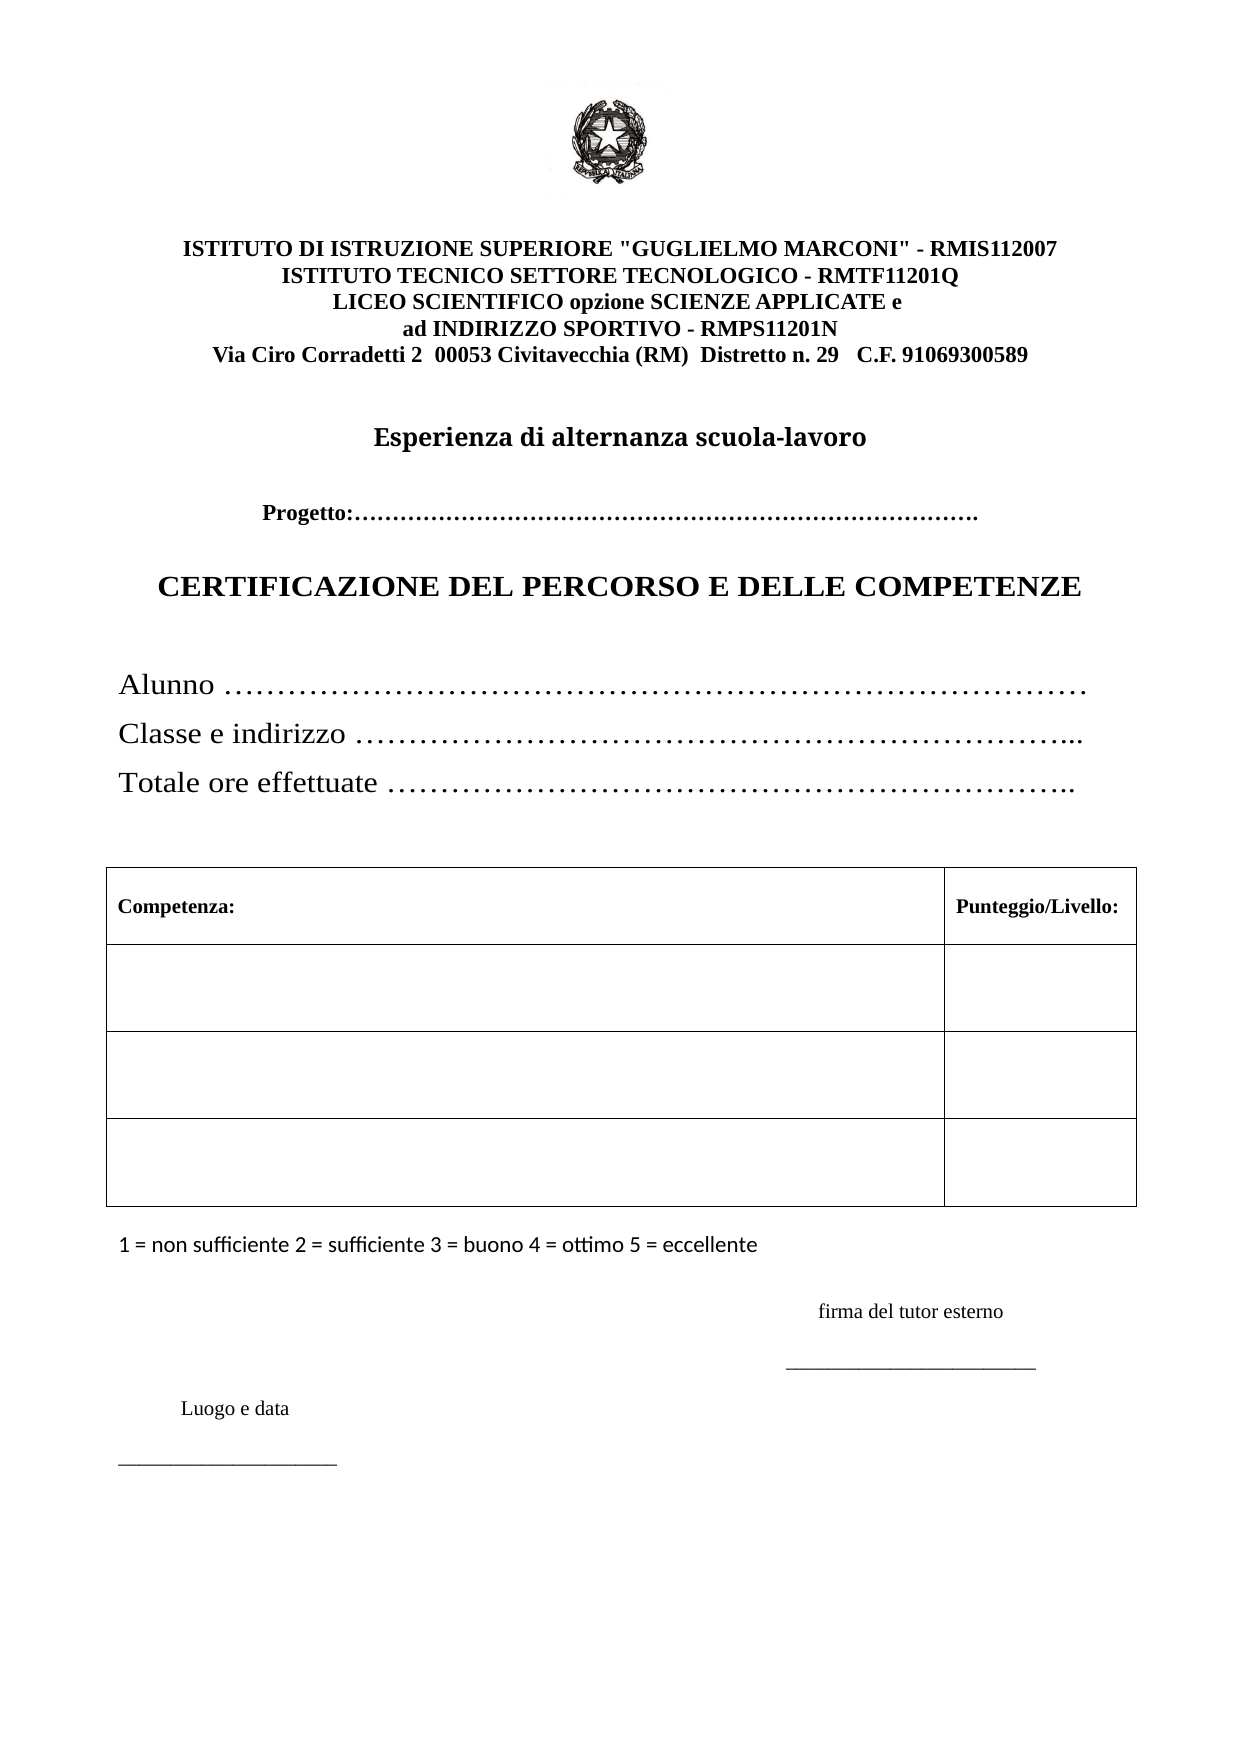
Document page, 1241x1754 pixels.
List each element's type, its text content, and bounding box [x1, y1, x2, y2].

text 1 = non sufficiente 2 = sufficiente 3 = buono 4 = ottimo 5 = eccellente [118, 1231, 1122, 1259]
table_header Competenza: [107, 868, 944, 944]
text firma del tutor esterno [699, 1299, 1122, 1323]
text ________________________ [699, 1347, 1122, 1372]
table_header Punteggio/Livello: [945, 868, 1136, 944]
table_cell [107, 945, 944, 1031]
text Esperienza di alternanza scuola-lavoro [118, 420, 1122, 454]
text LICEO SCIENTIFICO opzione SCIENZE APPLICATE e [118, 288, 1122, 314]
text Classe e indirizzo …………………………………………………………... [118, 716, 1122, 750]
text Progetto:………………………………………………………………………. [118, 499, 1122, 525]
text _____________________ [118, 1444, 1122, 1468]
text Via Ciro Corradetti 2 00053 Civitavecchia (RM) Distretto n. 29 C.F. 91069300589 [118, 341, 1122, 367]
text ISTITUTO TECNICO SETTORE TECNOLOGICO - RMTF11201Q [118, 262, 1122, 288]
table_cell [107, 1032, 944, 1118]
text ISTITUTO DI ISTRUZIONE SUPERIORE "GUGLIELMO MARCONI" - RMIS112007 [118, 236, 1122, 262]
table_cell [107, 1119, 944, 1206]
text CERTIFICAZIONE DEL PERCORSO E DELLE COMPETENZE [118, 569, 1122, 602]
text Luogo e data [118, 1396, 1122, 1420]
table_cell [945, 1119, 1136, 1206]
text ad INDIRIZZO SPORTIVO - RMPS11201N [118, 314, 1122, 341]
text Totale ore effettuate ……………………………………………………….. [118, 765, 1122, 799]
text Alunno ……………………………………………………………………… [118, 667, 1122, 701]
table_cell [945, 945, 1136, 1031]
table_cell [945, 1032, 1136, 1118]
